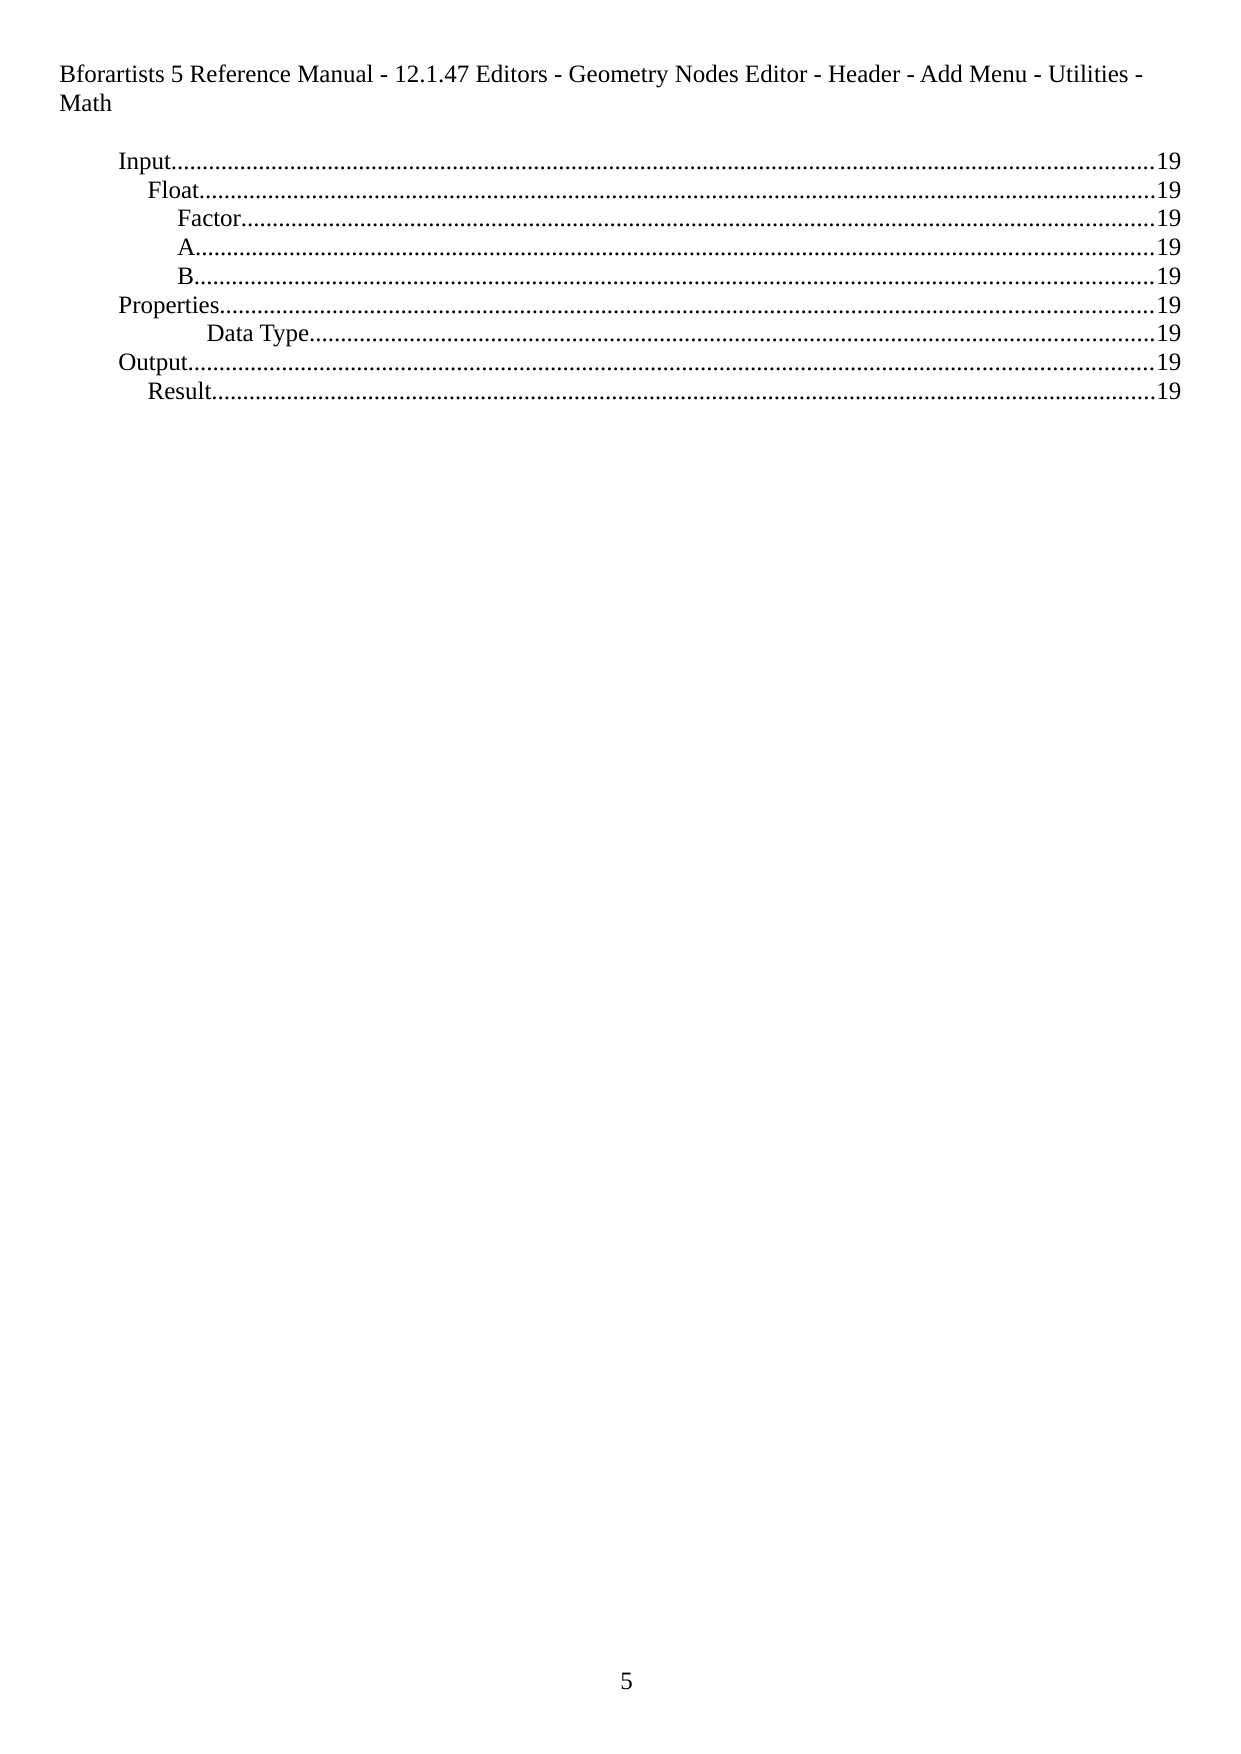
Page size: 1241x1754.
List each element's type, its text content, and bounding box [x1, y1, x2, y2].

text Properties 19 [118, 290, 1181, 318]
text Float 19 [147, 175, 1181, 203]
text Factor 19 [177, 203, 1181, 232]
text Output 19 [118, 347, 1181, 376]
text Result 19 [147, 376, 1181, 405]
text B 19 [177, 261, 1181, 290]
text Data Type 19 [206, 318, 1181, 347]
text Input 19 [118, 146, 1181, 175]
text A 19 [177, 232, 1181, 261]
